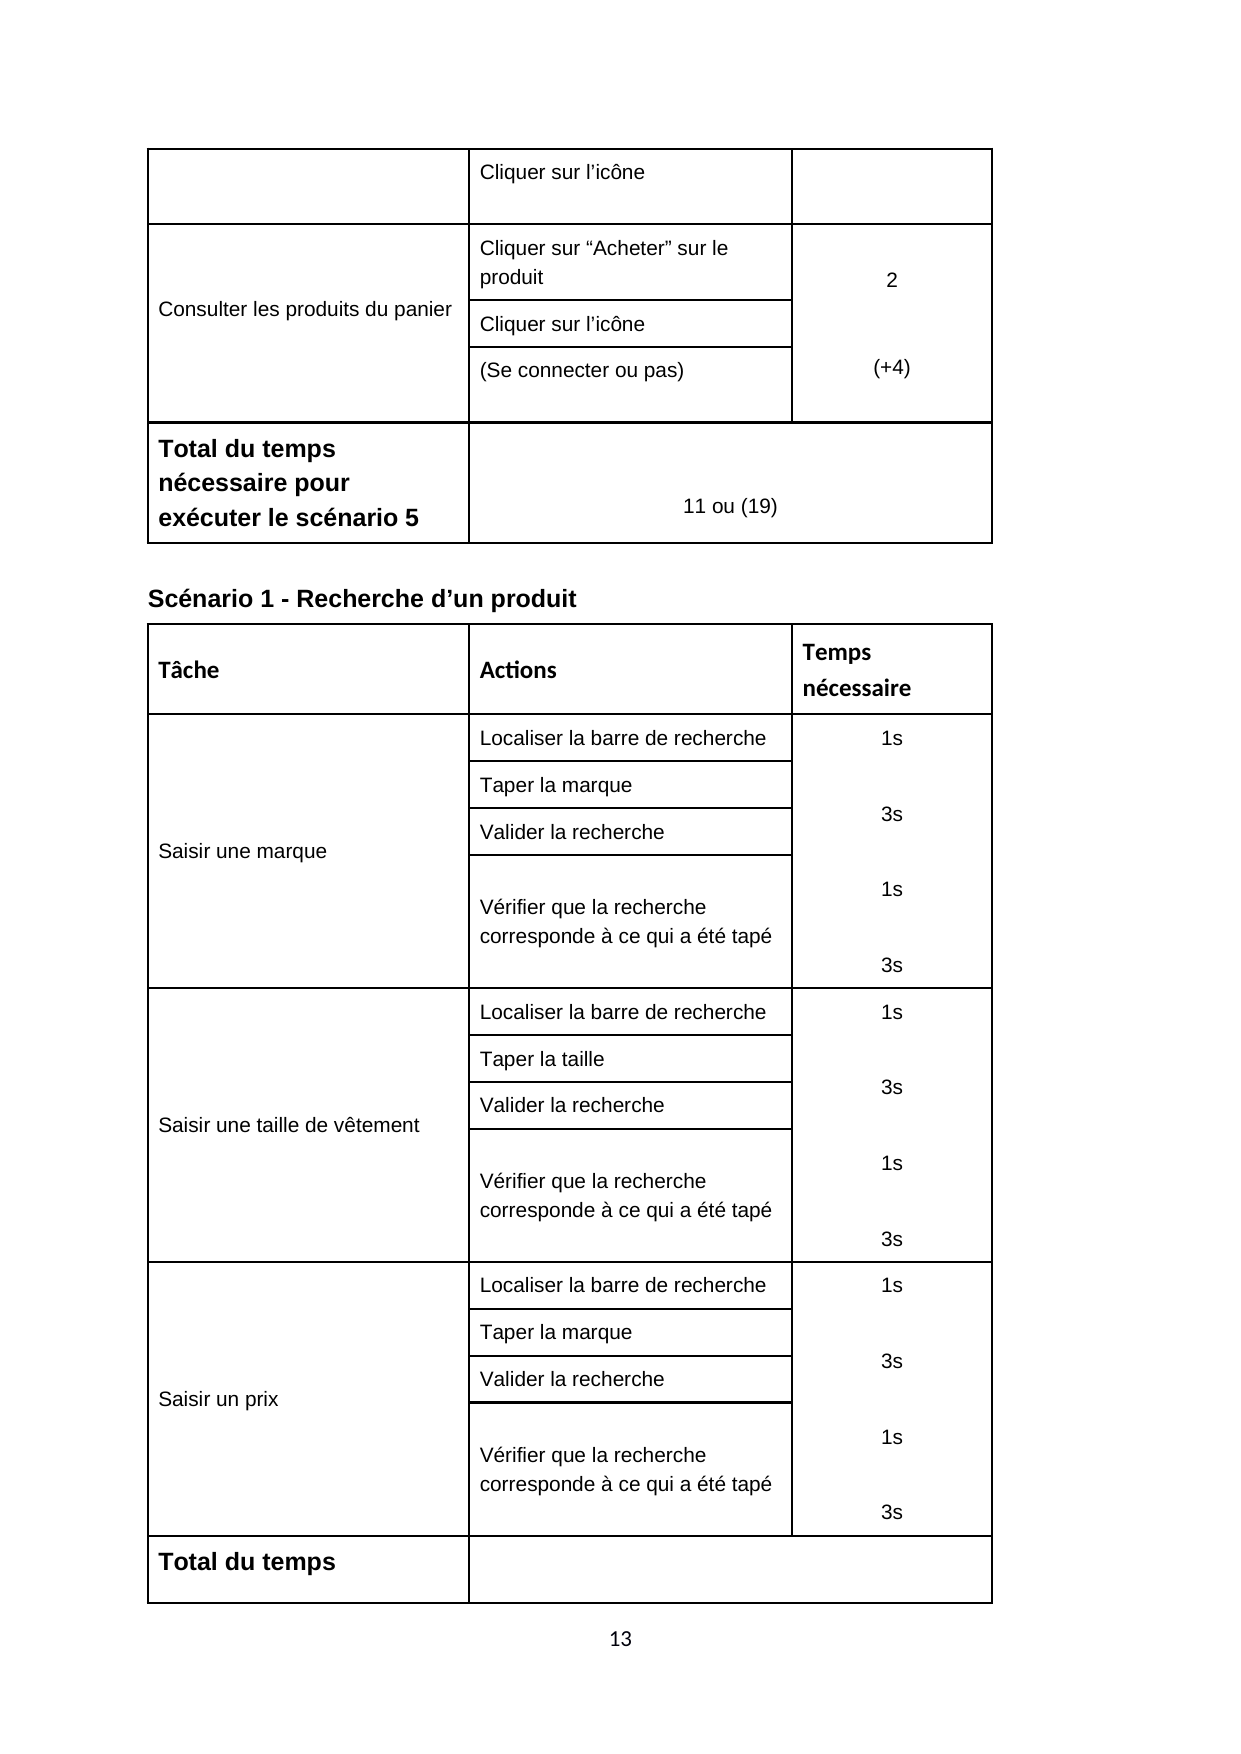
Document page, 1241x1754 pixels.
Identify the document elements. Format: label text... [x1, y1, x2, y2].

table_cell Valider la recherche [470, 1083, 791, 1128]
table_cell Taper la taille [470, 1036, 791, 1081]
table_cell Valider la recherche [470, 809, 791, 854]
table_cell [793, 150, 991, 223]
table_cell (Se connecter ou pas) [470, 348, 791, 421]
table_cell Localiser la barre de recherche [470, 715, 791, 760]
table_cell Taper la marque [470, 1310, 791, 1354]
table_cell 11 ou (19) [470, 424, 991, 542]
table_header Tâche [149, 625, 468, 713]
table_cell Localiser la barre de recherche [470, 989, 791, 1034]
text Scénario 1 - Recherche d’un produit [148, 584, 1093, 612]
table_cell Total du temps nécessaire pour exécuter le scénario 5 [149, 424, 468, 542]
table_cell Cliquer sur l’icône [470, 150, 791, 223]
table_cell Saisir un prix [149, 1263, 468, 1534]
table_cell Localiser la barre de recherche [470, 1263, 791, 1308]
table_cell Vérifier que la recherche corresponde à ce qui a été tapé [470, 1404, 791, 1534]
table_cell Total du temps [149, 1537, 468, 1602]
table_header Temps nécessaire [793, 625, 991, 713]
table_cell Saisir une marque [149, 715, 468, 987]
table_cell Saisir une taille de vêtement [149, 989, 468, 1261]
table_cell [149, 150, 468, 223]
table_cell 1s 3s 1s 3s [793, 1263, 991, 1534]
table_cell Cliquer sur “Acheter” sur le produit [470, 225, 791, 299]
table_header Actions [470, 625, 791, 713]
table_cell 1s 3s 1s 3s [793, 989, 991, 1261]
table_cell Consulter les produits du panier [149, 225, 468, 421]
table_cell 2 (+4) [793, 225, 991, 421]
table_cell [470, 1537, 991, 1602]
table_cell Vérifier que la recherche corresponde à ce qui a été tapé [470, 856, 791, 987]
table_cell Cliquer sur l’icône [470, 301, 791, 346]
table_cell Taper la marque [470, 762, 791, 807]
table_cell Valider la recherche [470, 1357, 791, 1401]
table_cell 1s 3s 1s 3s [793, 715, 991, 987]
table_cell Vérifier que la recherche corresponde à ce qui a été tapé [470, 1130, 791, 1261]
